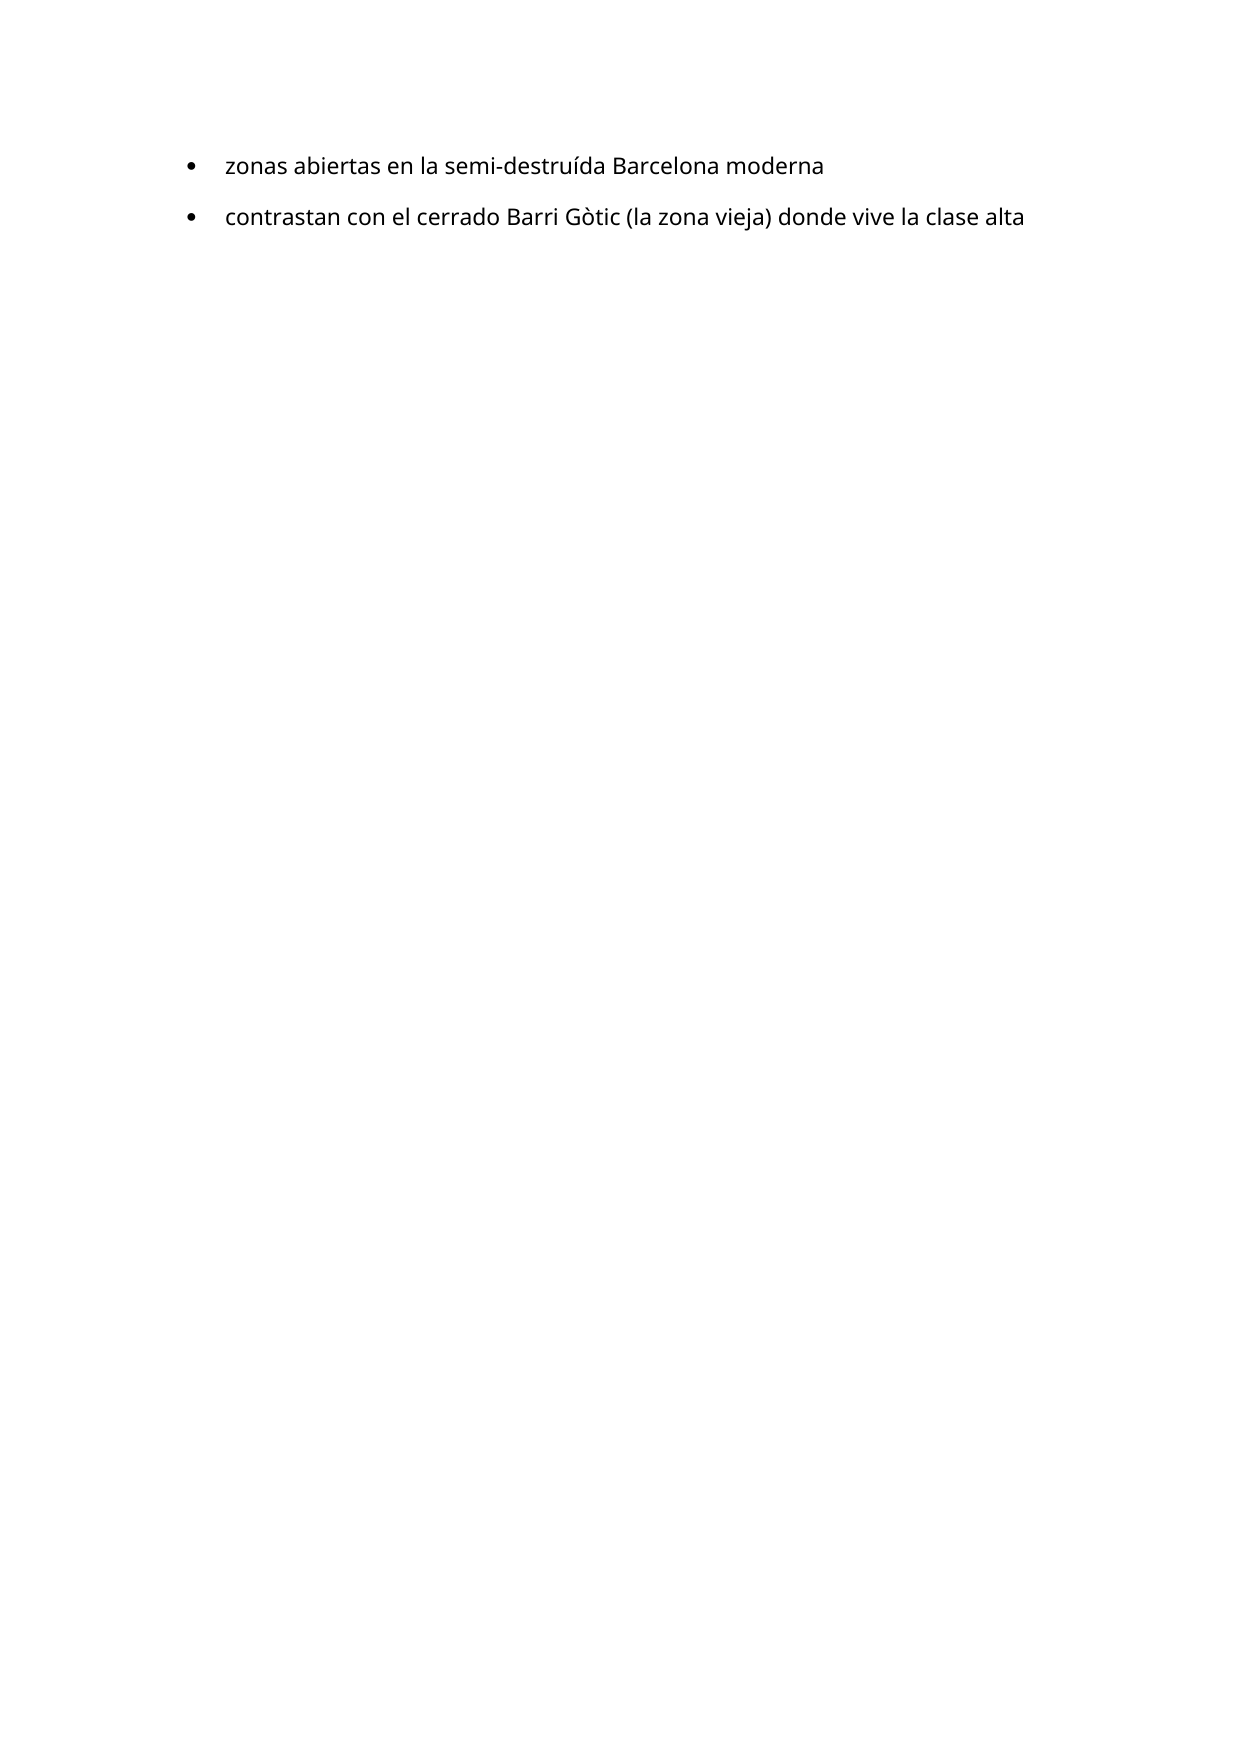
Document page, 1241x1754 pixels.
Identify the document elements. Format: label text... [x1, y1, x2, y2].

list zonas abiertas en la semi-destruída Barcelona moderna [187, 150, 1090, 181]
list contrastan con el cerrado Barri Gòtic (la zona vieja) donde vive la clase alta [187, 200, 1090, 232]
